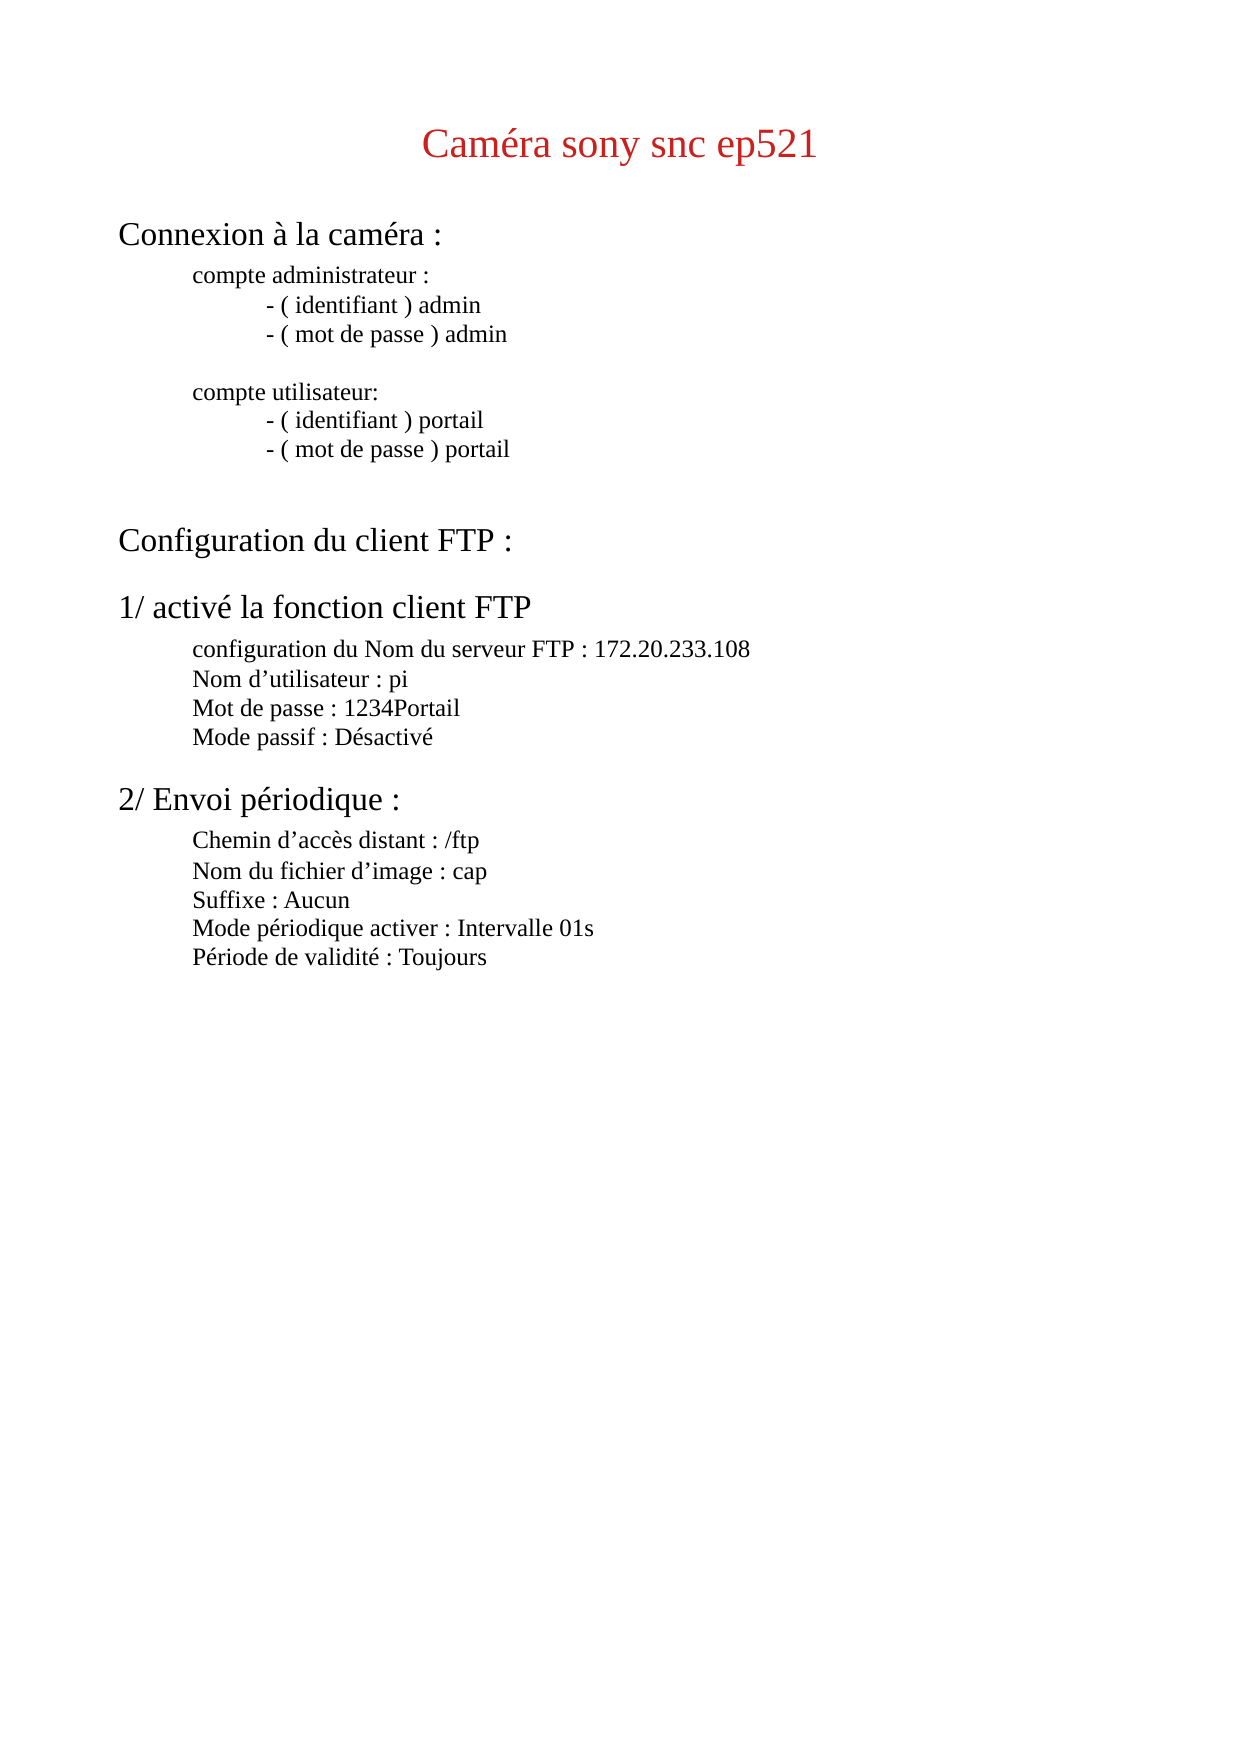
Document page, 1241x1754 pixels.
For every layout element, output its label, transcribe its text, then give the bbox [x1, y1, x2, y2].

text configuration du Nom du serveur FTP : 172.20.233.108 [118, 626, 1122, 664]
text compte administrateur : [118, 252, 1122, 291]
text Chemin d’accès distant : /ftp [118, 818, 1122, 856]
text Période de validité : Toujours [118, 942, 1122, 971]
text Mode passif : Désactivé [118, 722, 1122, 751]
text - ( identifiant ) admin [118, 291, 1122, 319]
text Connexion à la caméra : [118, 214, 1122, 252]
text Nom du fichier d’image : cap [118, 856, 1122, 885]
text Configuration du client FTP : [118, 521, 1122, 559]
text Mot de passe : 1234Portail [118, 693, 1122, 722]
text - ( mot de passe ) admin [118, 319, 1122, 348]
text - ( identifiant ) portail [118, 406, 1122, 434]
text Caméra sony snc ep521 [118, 118, 1122, 166]
text Suffixe : Aucun [118, 885, 1122, 913]
text compte utilisateur: [118, 377, 1122, 406]
text 1/ activé la fonction client FTP [118, 588, 1122, 626]
text Nom d’utilisateur : pi [118, 664, 1122, 693]
text - ( mot de passe ) portail [118, 434, 1122, 463]
text Mode périodique activer : Intervalle 01s [118, 913, 1122, 942]
text 2/ Envoi périodique : [118, 779, 1122, 818]
